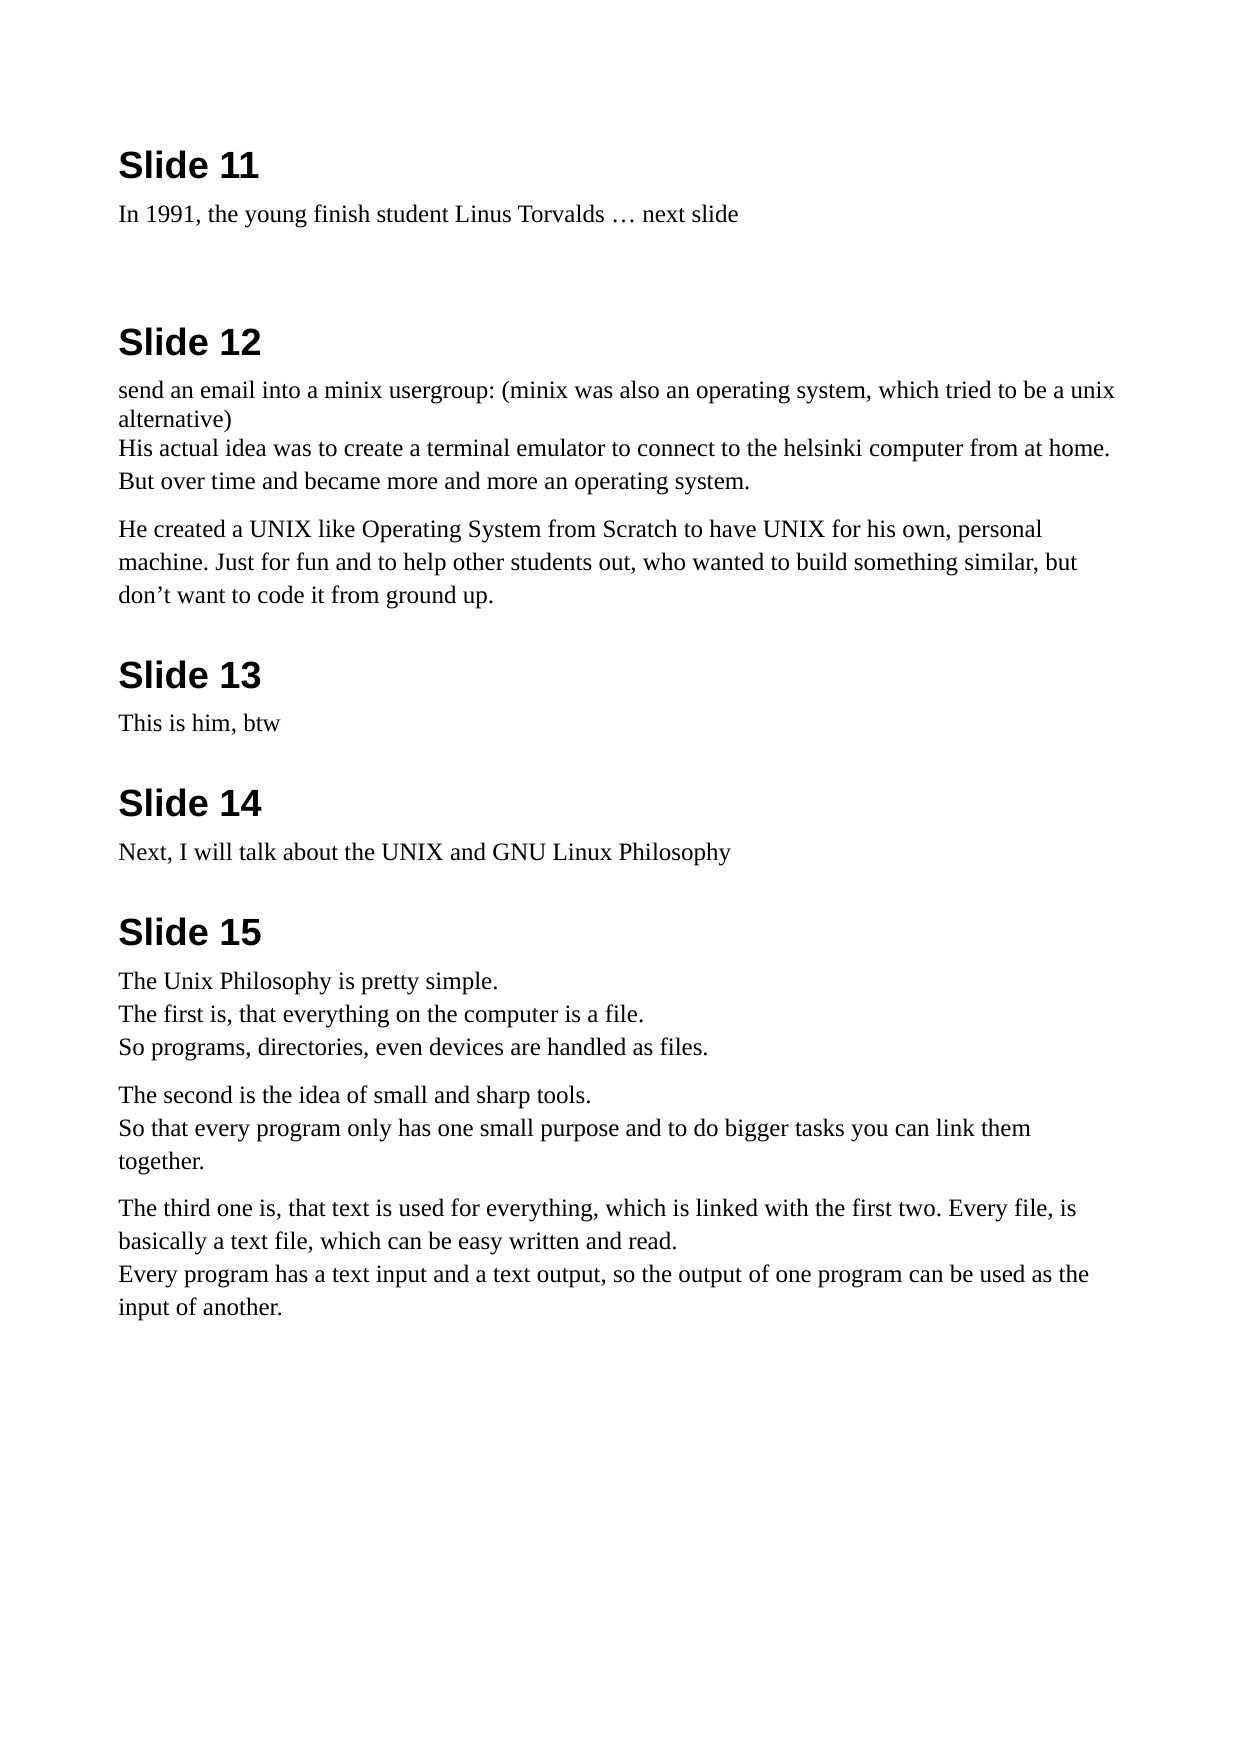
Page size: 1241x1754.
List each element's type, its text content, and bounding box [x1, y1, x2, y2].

text Next, I will talk about the UNIX and GNU Linux Philosophy [118, 837, 1122, 866]
text The second is the idea of small and sharp tools. So that every program only has one small purpose and to do bigger tasks you can link them together. [118, 1080, 1122, 1174]
text The Unix Philosophy is pretty simple. The first is, that everything on the computer is a file. So programs, directories, even devices are handled as files. [118, 966, 1122, 1061]
text He created a UNIX like Operating System from Scratch to have UNIX for his own, personal machine. Just for fun and to help other students out, who wanted to build something similar, but don’t want to code it from ground up. [118, 514, 1122, 608]
subtitle Slide 12 [118, 319, 1122, 363]
text The third one is, that text is used for everything, which is linked with the first two. Every file, is basically a text file, which can be easy written and read. Every program has a text input and a text output, so the output of one program can be used as the input of another. [118, 1193, 1122, 1321]
subtitle Slide 11 [118, 143, 1122, 187]
text This is him, btw [118, 708, 1122, 737]
text His actual idea was to create a terminal emulator to connect to the helsinki computer from at home. But over time and became more and more an operating system. [118, 433, 1122, 495]
text In 1991, the young finish student Linus Torvalds … next slide [118, 199, 1122, 228]
text send an email into a minix usergroup: (minix was also an operating system, which tried to be a unix alternative) [118, 376, 1122, 433]
subtitle Slide 14 [118, 781, 1122, 825]
subtitle Slide 15 [118, 910, 1122, 953]
subtitle Slide 13 [118, 652, 1122, 696]
